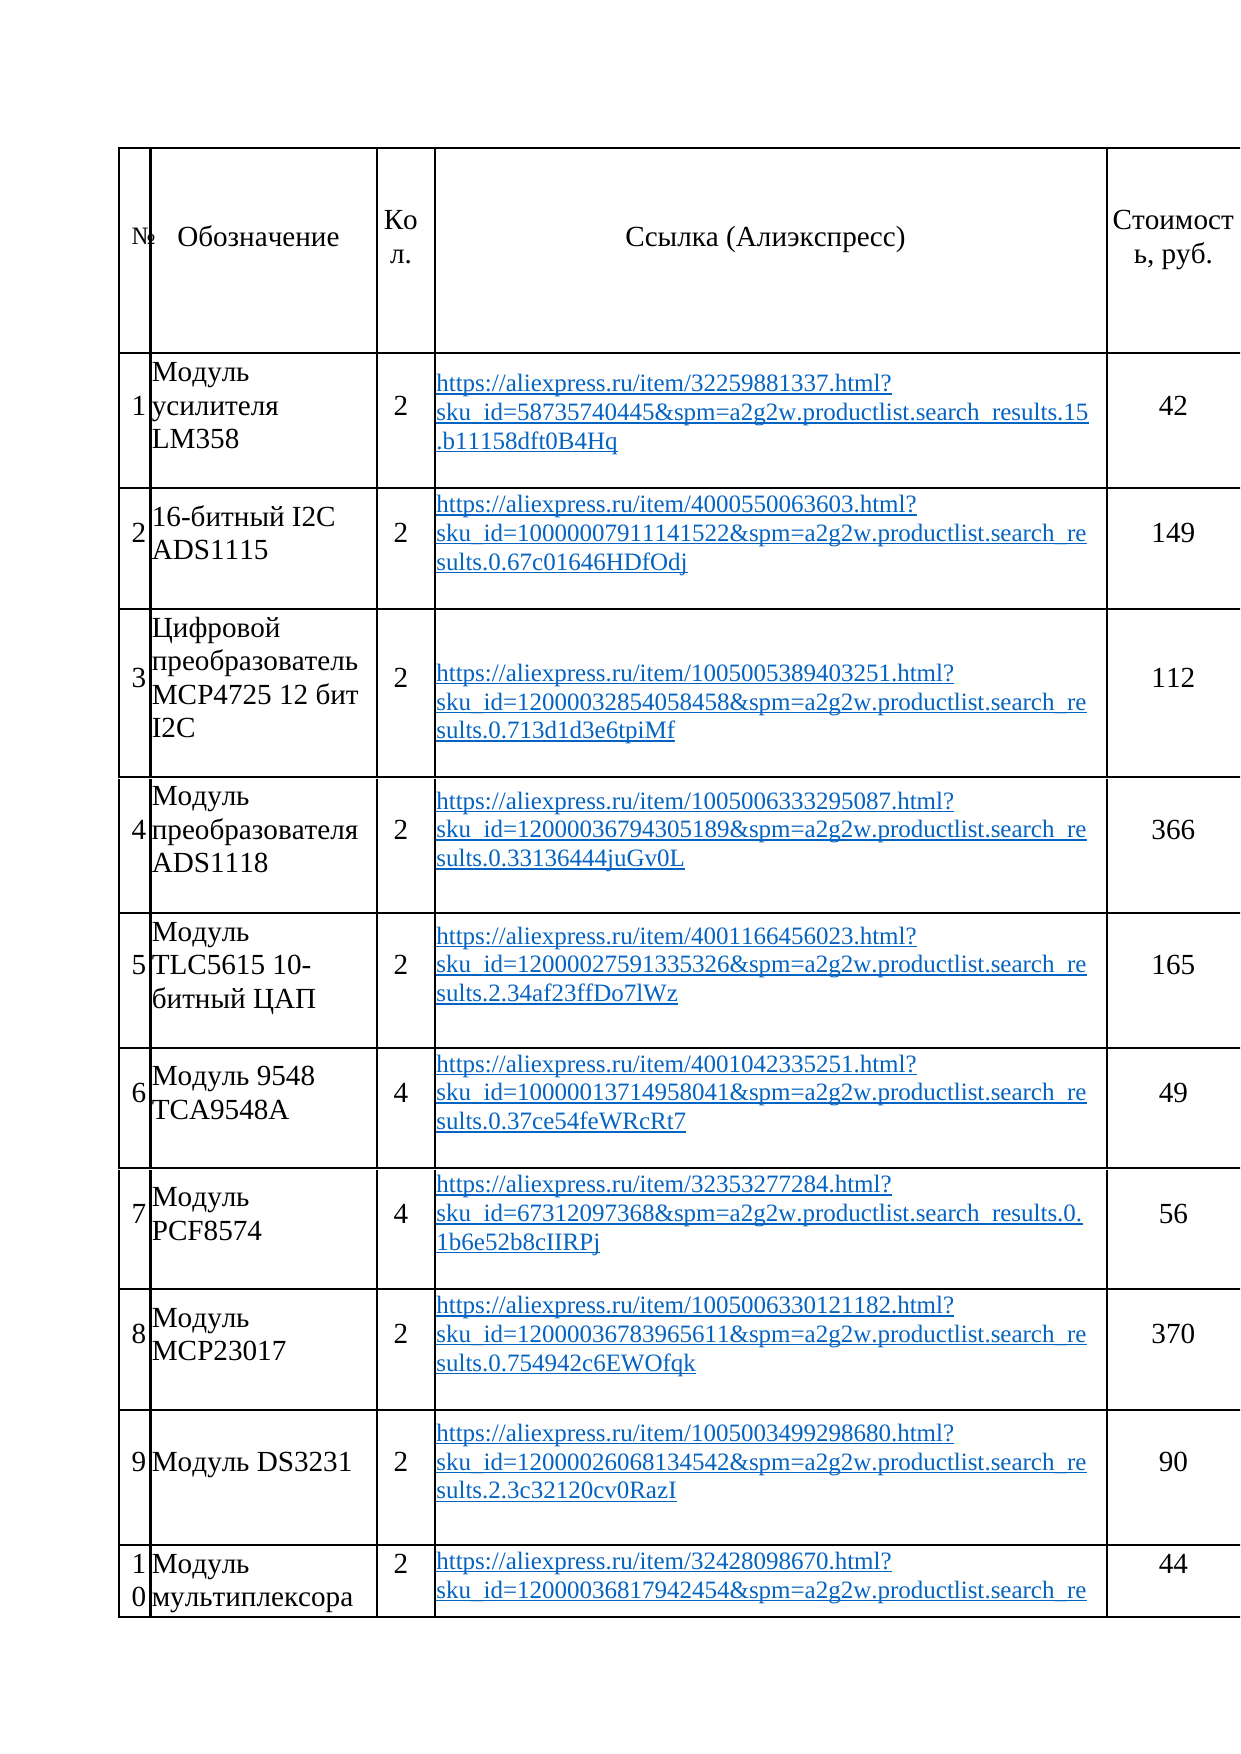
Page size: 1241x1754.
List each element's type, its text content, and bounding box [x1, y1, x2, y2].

table_cell 2 [378, 779, 434, 912]
table_cell 90 [1108, 1411, 1240, 1544]
table_cell https://aliexpress.ru/item/32353277284.html?sku_id=67312097368&spm=a2g2w.productlist.search_results.0.1b6e52b8cIIRPj [436, 1170, 1106, 1288]
table_cell 4 [378, 1170, 434, 1288]
table_cell https://aliexpress.ru/item/4001166456023.html?sku_id=12000027591335326&spm=a2g2w.productlist.search_results.2.34af23ffDo7lWz [436, 914, 1106, 1047]
table_header № [120, 149, 149, 352]
table_cell https://aliexpress.ru/item/1005005389403251.html?sku_id=12000032854058458&spm=a2g2w.productlist.search_results.0.713d1d3e6tpiMf [436, 610, 1106, 776]
table_cell Модуль 9548 TCA9548A [152, 1049, 376, 1167]
table_cell 4 [120, 779, 149, 912]
table_cell 5 [120, 914, 149, 1047]
table_cell https://aliexpress.ru/item/32428098670.html?sku_id=12000036817942454&spm=a2g2w.productlist.search_re [436, 1546, 1106, 1616]
table_header Стоимость, руб. [1108, 149, 1240, 352]
table_cell 2 [378, 489, 434, 608]
table_cell Модуль DS3231 [152, 1411, 376, 1544]
table_cell Модуль мультиплексора [152, 1546, 376, 1616]
table_cell 56 [1108, 1170, 1240, 1288]
table_cell 3 [120, 610, 149, 776]
table_cell https://aliexpress.ru/item/1005006330121182.html?sku_id=12000036783965611&spm=a2g2w.productlist.search_results.0.754942c6EWOfqk [436, 1290, 1106, 1409]
table_cell 10 [120, 1546, 149, 1616]
table_cell 2 [378, 1411, 434, 1544]
table_cell 149 [1108, 489, 1240, 608]
table_cell https://aliexpress.ru/item/1005003499298680.html?sku_id=12000026068134542&spm=a2g2w.productlist.search_results.2.3c32120cv0RazI [436, 1411, 1106, 1544]
table_header Ссылка (Алиэкспресс) [436, 149, 1106, 352]
table_cell Модуль усилителя LM358 [152, 354, 376, 487]
table_cell 2 [378, 1290, 434, 1409]
table_cell Цифровой преобразователь MCP4725 12 бит I2C [152, 610, 376, 776]
table_cell https://aliexpress.ru/item/4000550063603.html?sku_id=10000007911141522&spm=a2g2w.productlist.search_results.0.67c01646HDfOdj [436, 489, 1106, 608]
table_cell 16-битный I2C ADS1115 [152, 489, 376, 608]
table_cell Модуль MCP23017 [152, 1290, 376, 1409]
table_cell 366 [1108, 779, 1240, 912]
table_cell 7 [120, 1170, 149, 1288]
table_cell https://aliexpress.ru/item/4001042335251.html?sku_id=10000013714958041&spm=a2g2w.productlist.search_results.0.37ce54feWRcRt7 [436, 1049, 1106, 1167]
table_cell 42 [1108, 354, 1240, 487]
table_cell https://aliexpress.ru/item/32259881337.html?sku_id=58735740445&spm=a2g2w.productlist.search_results.15.b11158dft0B4Hq [436, 354, 1106, 487]
table_cell 2 [378, 1546, 434, 1616]
table_cell https://aliexpress.ru/item/1005006333295087.html?sku_id=12000036794305189&spm=a2g2w.productlist.search_results.0.33136444juGv0L [436, 779, 1106, 912]
table_cell 9 [120, 1411, 149, 1544]
table_cell 2 [378, 914, 434, 1047]
table_cell 8 [120, 1290, 149, 1409]
table_cell 6 [120, 1049, 149, 1167]
table_cell 370 [1108, 1290, 1240, 1409]
table_cell 165 [1108, 914, 1240, 1047]
table_cell 44 [1108, 1546, 1240, 1616]
table_cell Модуль TLC5615 10-битный ЦАП [152, 914, 376, 1047]
table_header Кол. [378, 149, 434, 352]
table_header Обозначение [152, 149, 376, 352]
table_cell 49 [1108, 1049, 1240, 1167]
table_cell 2 [378, 354, 434, 487]
table_cell 1 [120, 354, 149, 487]
table_cell 112 [1108, 610, 1240, 776]
table_cell Модуль PCF8574 [152, 1170, 376, 1288]
table_cell Модуль преобразователя ADS1118 [152, 779, 376, 912]
table_cell 2 [378, 610, 434, 776]
table_cell 2 [120, 489, 149, 608]
table_cell 4 [378, 1049, 434, 1167]
